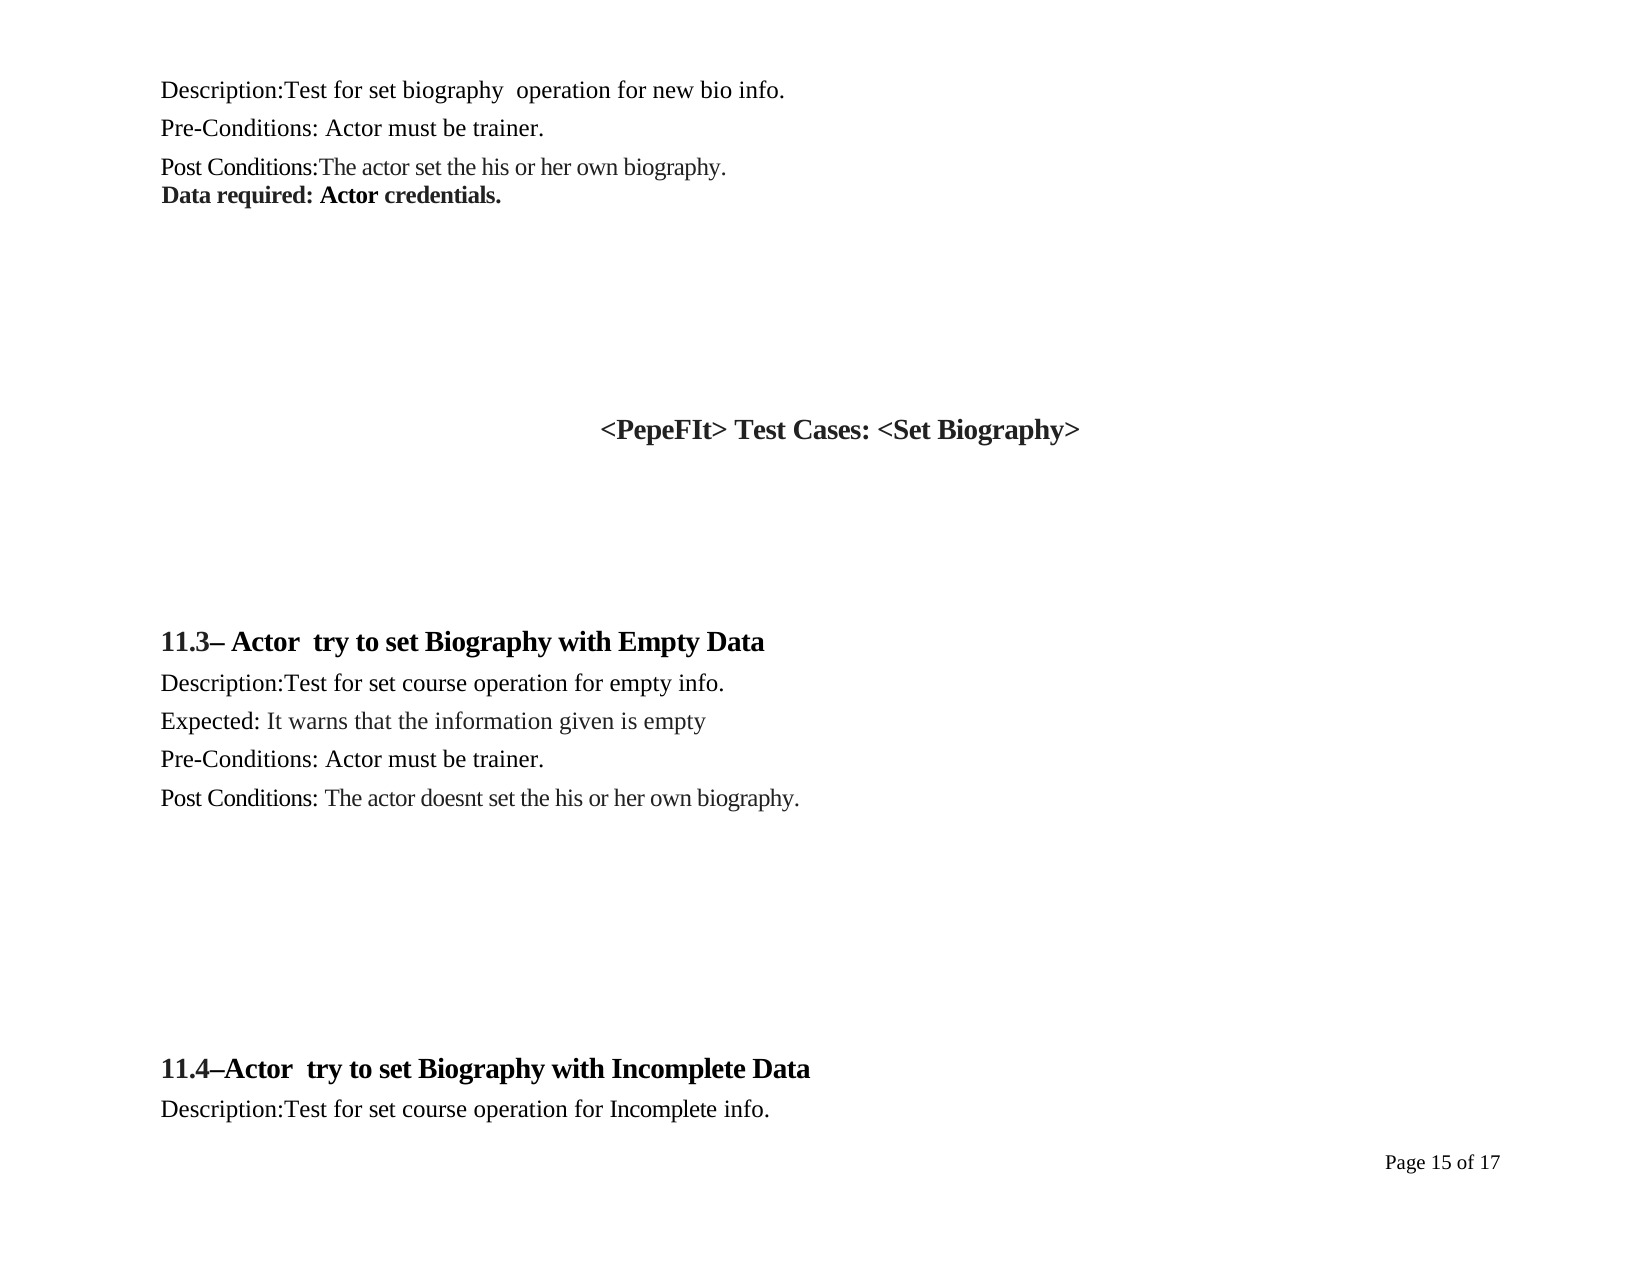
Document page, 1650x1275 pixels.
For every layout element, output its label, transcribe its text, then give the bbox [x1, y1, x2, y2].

list Description:Test for set biography operation for new bio info. [160, 75, 846, 104]
text Data required: Actor credentials. [150, 181, 1500, 209]
list 11.4–Actor try to set Biography with Incomplete Data [160, 1051, 846, 1084]
list Pre-Conditions: Actor must be trainer. [160, 744, 846, 773]
list Post Conditions: The actor doesnt set the his or her own biography. [160, 783, 846, 811]
list Description:Test for set course operation for Incomplete info. [160, 1094, 846, 1123]
list Post Conditions:The actor set the his or her own biography. [160, 152, 846, 180]
text <PepeFIt> Test Cases: <Set Biography> [150, 412, 1500, 446]
list Pre-Conditions: Actor must be trainer. [160, 113, 846, 142]
list Description:Test for set course operation for empty info. [160, 668, 846, 696]
list Expected: It warns that the information given is empty [160, 706, 846, 735]
list 11.3– Actor try to set Biography with Empty Data [160, 624, 846, 658]
